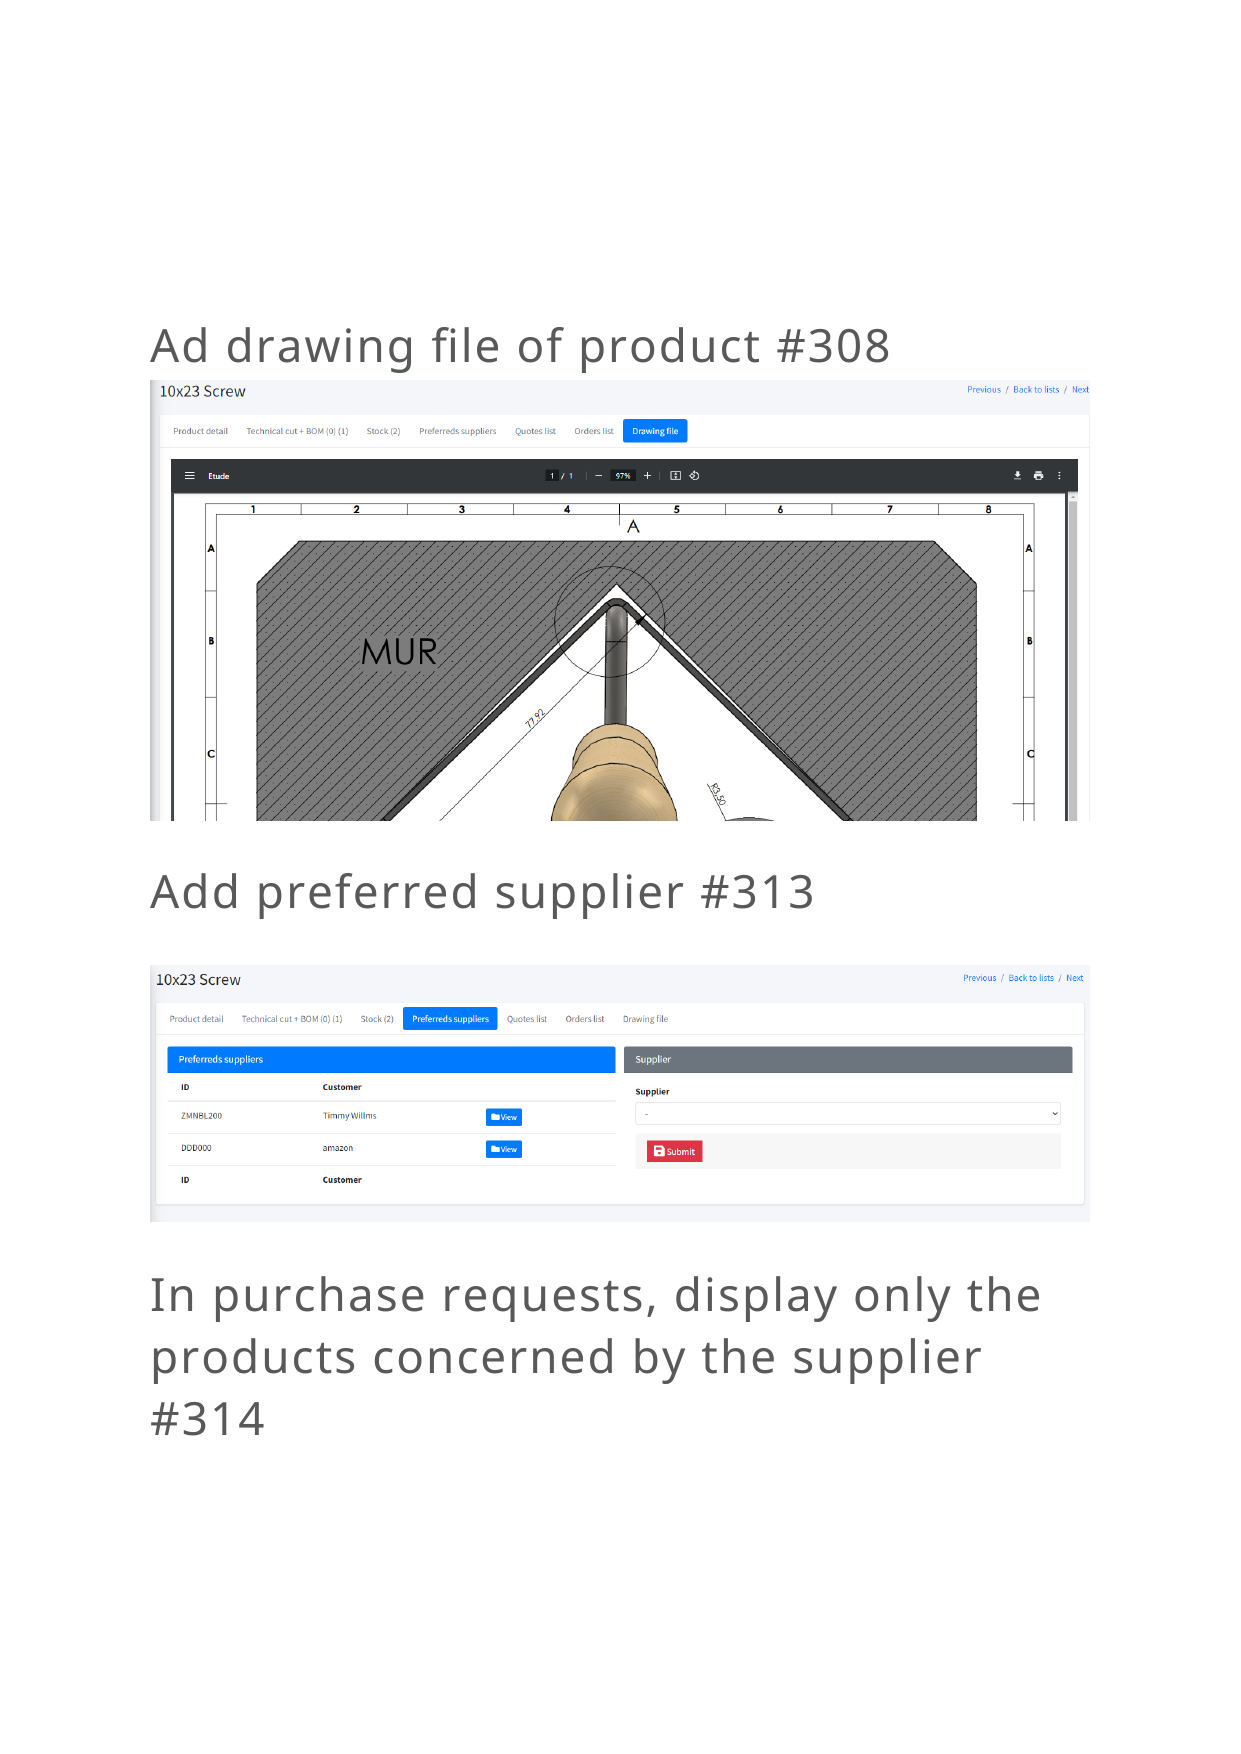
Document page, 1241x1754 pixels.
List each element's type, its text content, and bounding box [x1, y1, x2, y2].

subtitle Ad drawing file of product #308 [150, 313, 1090, 376]
subtitle In purchase requests, display only the products concerned by the supplier #314 [150, 1262, 1090, 1449]
subtitle Add preferred supplier #313 [150, 860, 1090, 922]
